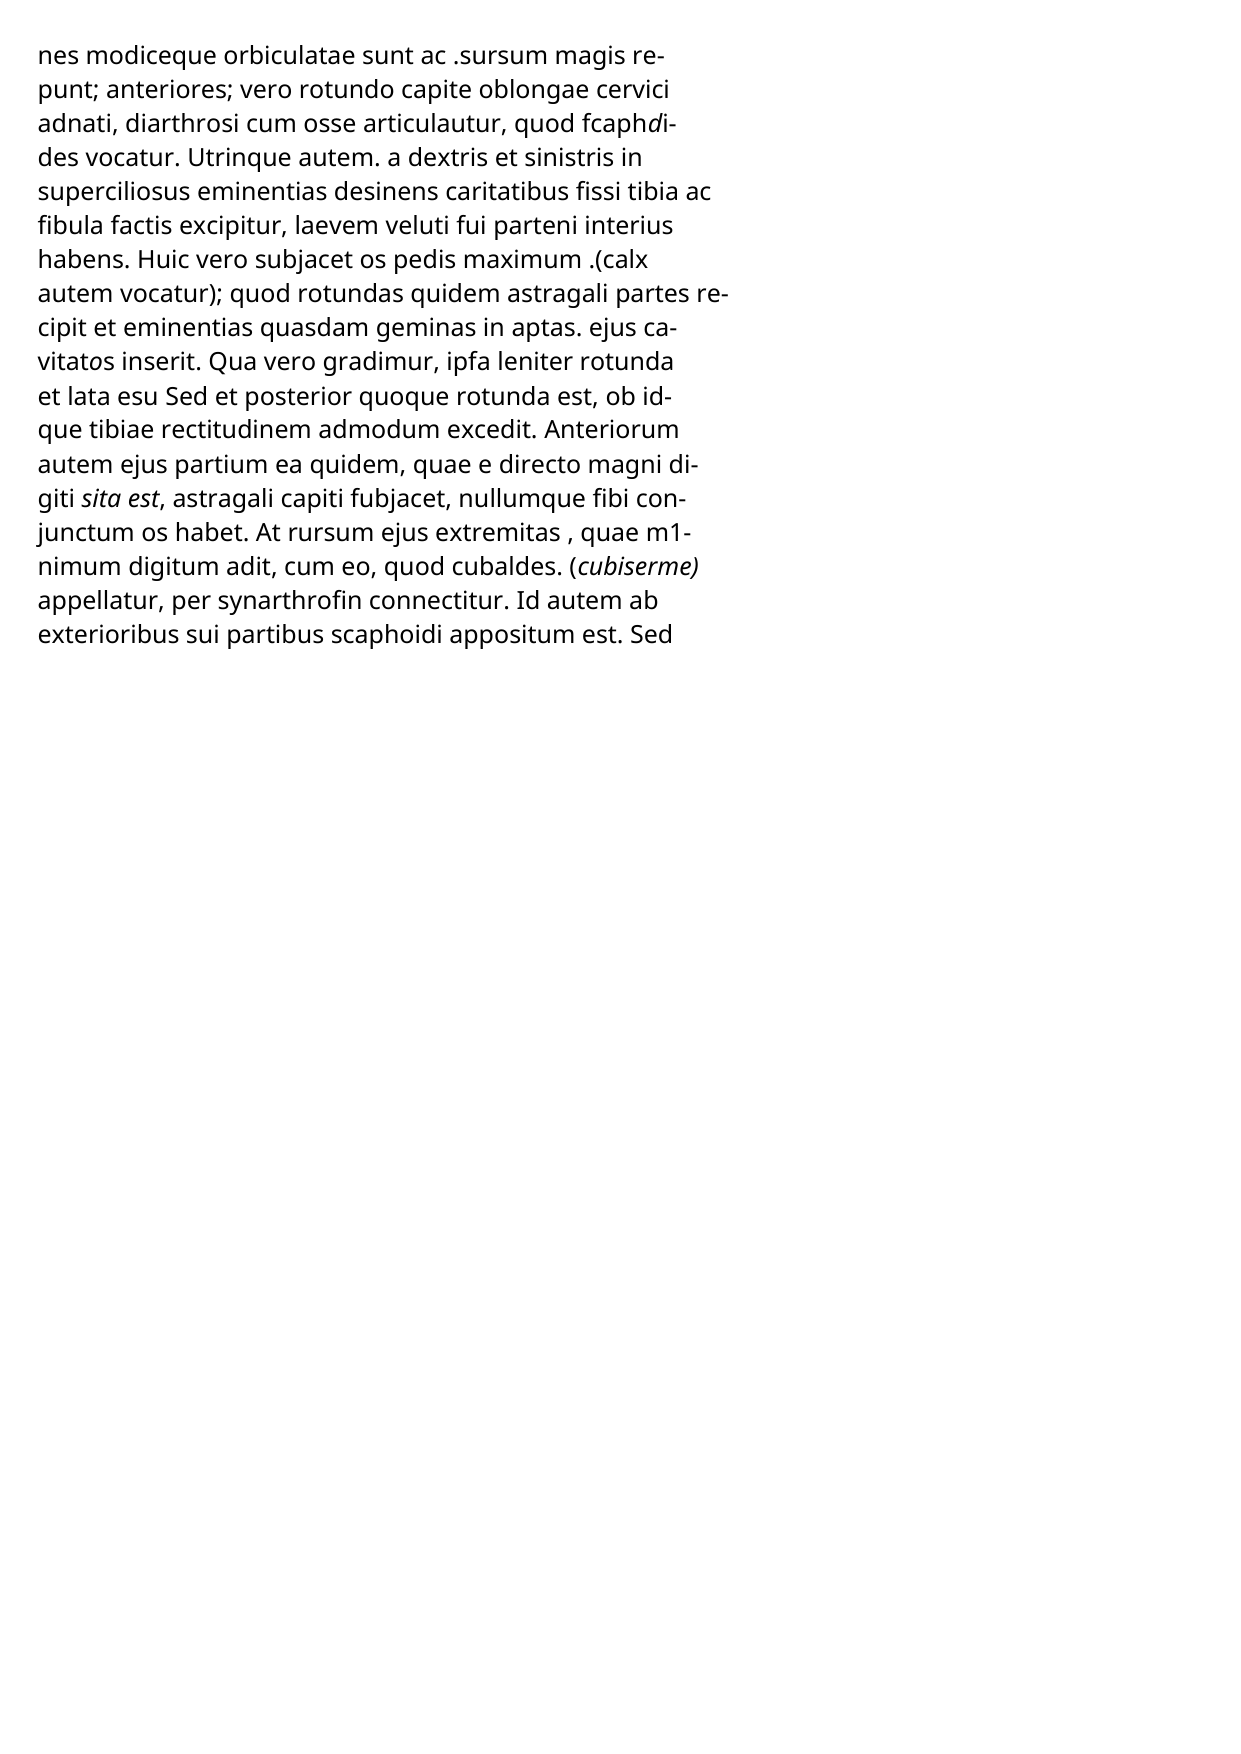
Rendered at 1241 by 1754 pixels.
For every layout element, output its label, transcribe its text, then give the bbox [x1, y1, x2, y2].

text nes modiceque orbiculatae sunt ac .sursum magis re- punt; anteriores; vero rotundo capite oblongae cervici adnati, diarthrosi cum osse articulautur, quod fcaphdi- des vocatur. Utrinque autem. a dextris et sinistris in superciliosus eminentias desinens caritatibus fissi tibia ac fibula factis excipitur, laevem veluti fui parteni interius habens. Huic vero subjacet os pedis maximum .(calx autem vocatur); quod rotundas quidem astragali partes re- cipit et eminentias quasdam geminas in aptas. ejus ca- vitatos inserit. Qua vero gradimur, ipfa leniter rotunda et lata esu Sed et posterior quoque rotunda est, ob id- que tibiae rectitudinem admodum excedit. Anteriorum autem ejus partium ea quidem, quae e directo magni di- giti sita est, astragali capiti fubjacet, nullumque fibi con- junctum os habet. At rursum ejus extremitas , quae m1- nimum digitum adit, cum eo, quod cubaldes. (cubiserme) appellatur, per synarthrofin connectitur. Id autem ab exterioribus sui partibus scaphoidi appositum est. Sed [37, 37, 1203, 651]
